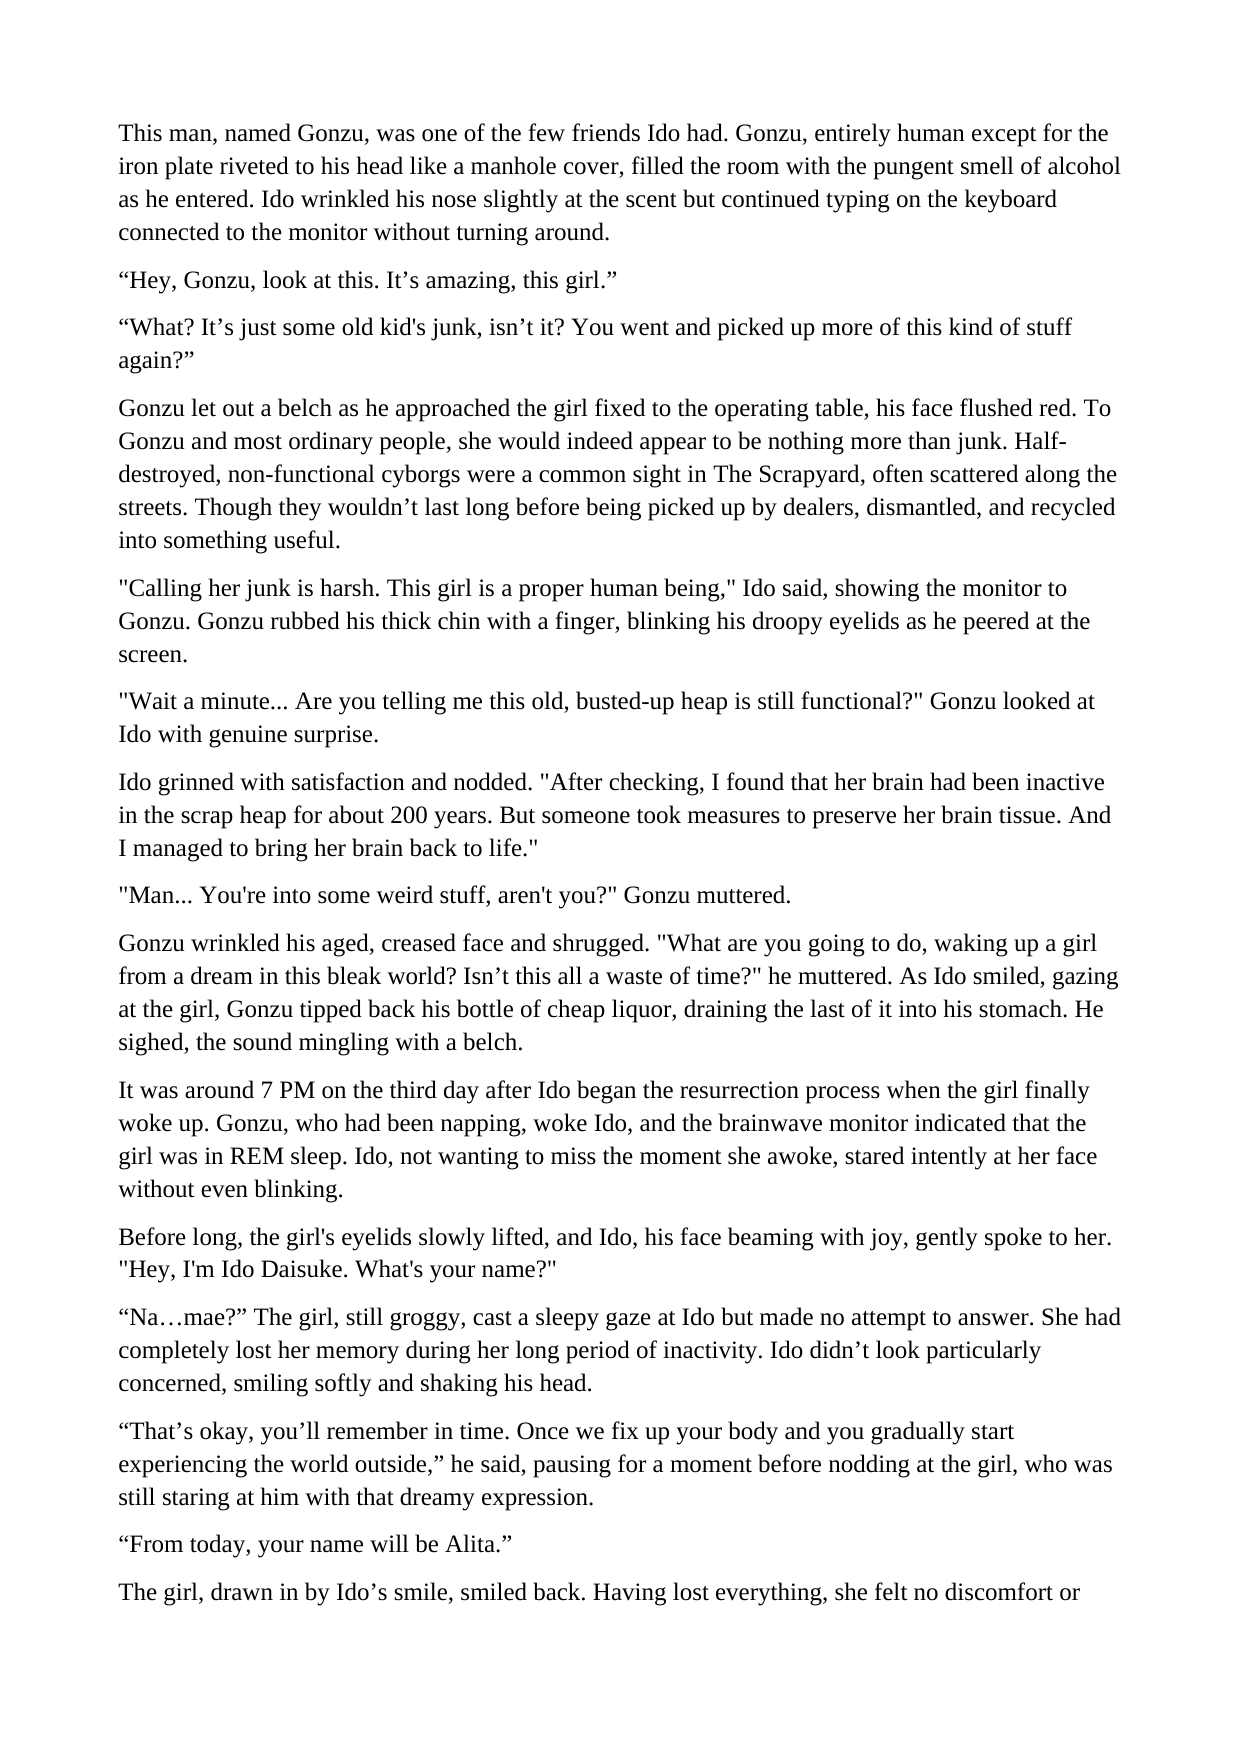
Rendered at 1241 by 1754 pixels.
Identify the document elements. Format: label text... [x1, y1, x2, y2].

text “Hey, Gonzu, look at this. It’s amazing, this girl.” [118, 265, 1122, 293]
text Before long, the girl's eyelids slowly lifted, and Ido, his face beaming with joy, gently spoke to her. "Hey, I'm Ido Daisuke. What's your name?" [118, 1222, 1122, 1283]
text “That’s okay, you’ll remember in time. Once we fix up your body and you gradually start experiencing the world outside,” he said, pausing for a moment before nodding at the girl, who was still staring at him with that dreamy expression. [118, 1416, 1122, 1511]
text “Na…mae?” The girl, still groggy, cast a sleepy gaze at Ido but made no attempt to answer. She had completely lost her memory during her long period of inactivity. Ido didn’t look particularly concerned, smiling softly and shaking his head. [118, 1302, 1122, 1397]
text "Wait a minute... Are you telling me this old, busted-up heap is still functional?" Gonzu looked at Ido with genuine surprise. [118, 686, 1122, 748]
text This man, named Gonzu, was one of the few friends Ido had. Gonzu, entirely human except for the iron plate riveted to his head like a manhole cover, filled the room with the pungent smell of alcohol as he entered. Ido wrinkled his nose slightly at the scent but continued typing on the keyboard connected to the monitor without turning around. [118, 118, 1122, 246]
text Gonzu let out a belch as he approached the girl fixed to the operating table, his face flushed red. To Gonzu and most ordinary people, she would indeed appear to be nothing more than junk. Half-destroyed, non-functional cyborgs were a common sight in The Scrapyard, often scattered along the streets. Though they wouldn’t last long before being picked up by dealers, dismantled, and recycled into something useful. [118, 393, 1122, 554]
text Ido grinned with satisfaction and nodded. "After checking, I found that her brain had been inactive in the scrap heap for about 200 years. But someone took measures to preserve her brain tissue. And I managed to bring her brain back to life." [118, 767, 1122, 862]
text “What? It’s just some old kid's junk, isn’t it? You went and picked up more of this kind of stuff again?” [118, 312, 1122, 374]
text It was around 7 PM on the third day after Ido began the resurrection process when the girl finally woke up. Gonzu, who had been napping, woke Ido, and the brainwave monitor indicated that the girl was in REM sleep. Ido, not wanting to miss the moment she awoke, stared intently at her face without even blinking. [118, 1075, 1122, 1203]
text "Calling her junk is harsh. This girl is a proper human being," Ido said, showing the monitor to Gonzu. Gonzu rubbed his thick chin with a finger, blinking his droopy eyelids as he peered at the screen. [118, 573, 1122, 667]
text The girl, drawn in by Ido’s smile, smiled back. Having lost everything, she felt no discomfort or [118, 1577, 1122, 1606]
text "Man... You're into some weird stuff, aren't you?" Gonzu muttered. [118, 881, 1122, 909]
text “From today, your name will be Alita.” [118, 1529, 1122, 1558]
text Gonzu wrinkled his aged, creased face and shrugged. "What are you going to do, waking up a girl from a dream in this bleak world? Isn’t this all a waste of time?" he muttered. As Ido smiled, gazing at the girl, Gonzu tipped back his bottle of cheap liquor, draining the last of it into his stomach. He sighed, the sound mingling with a belch. [118, 928, 1122, 1056]
